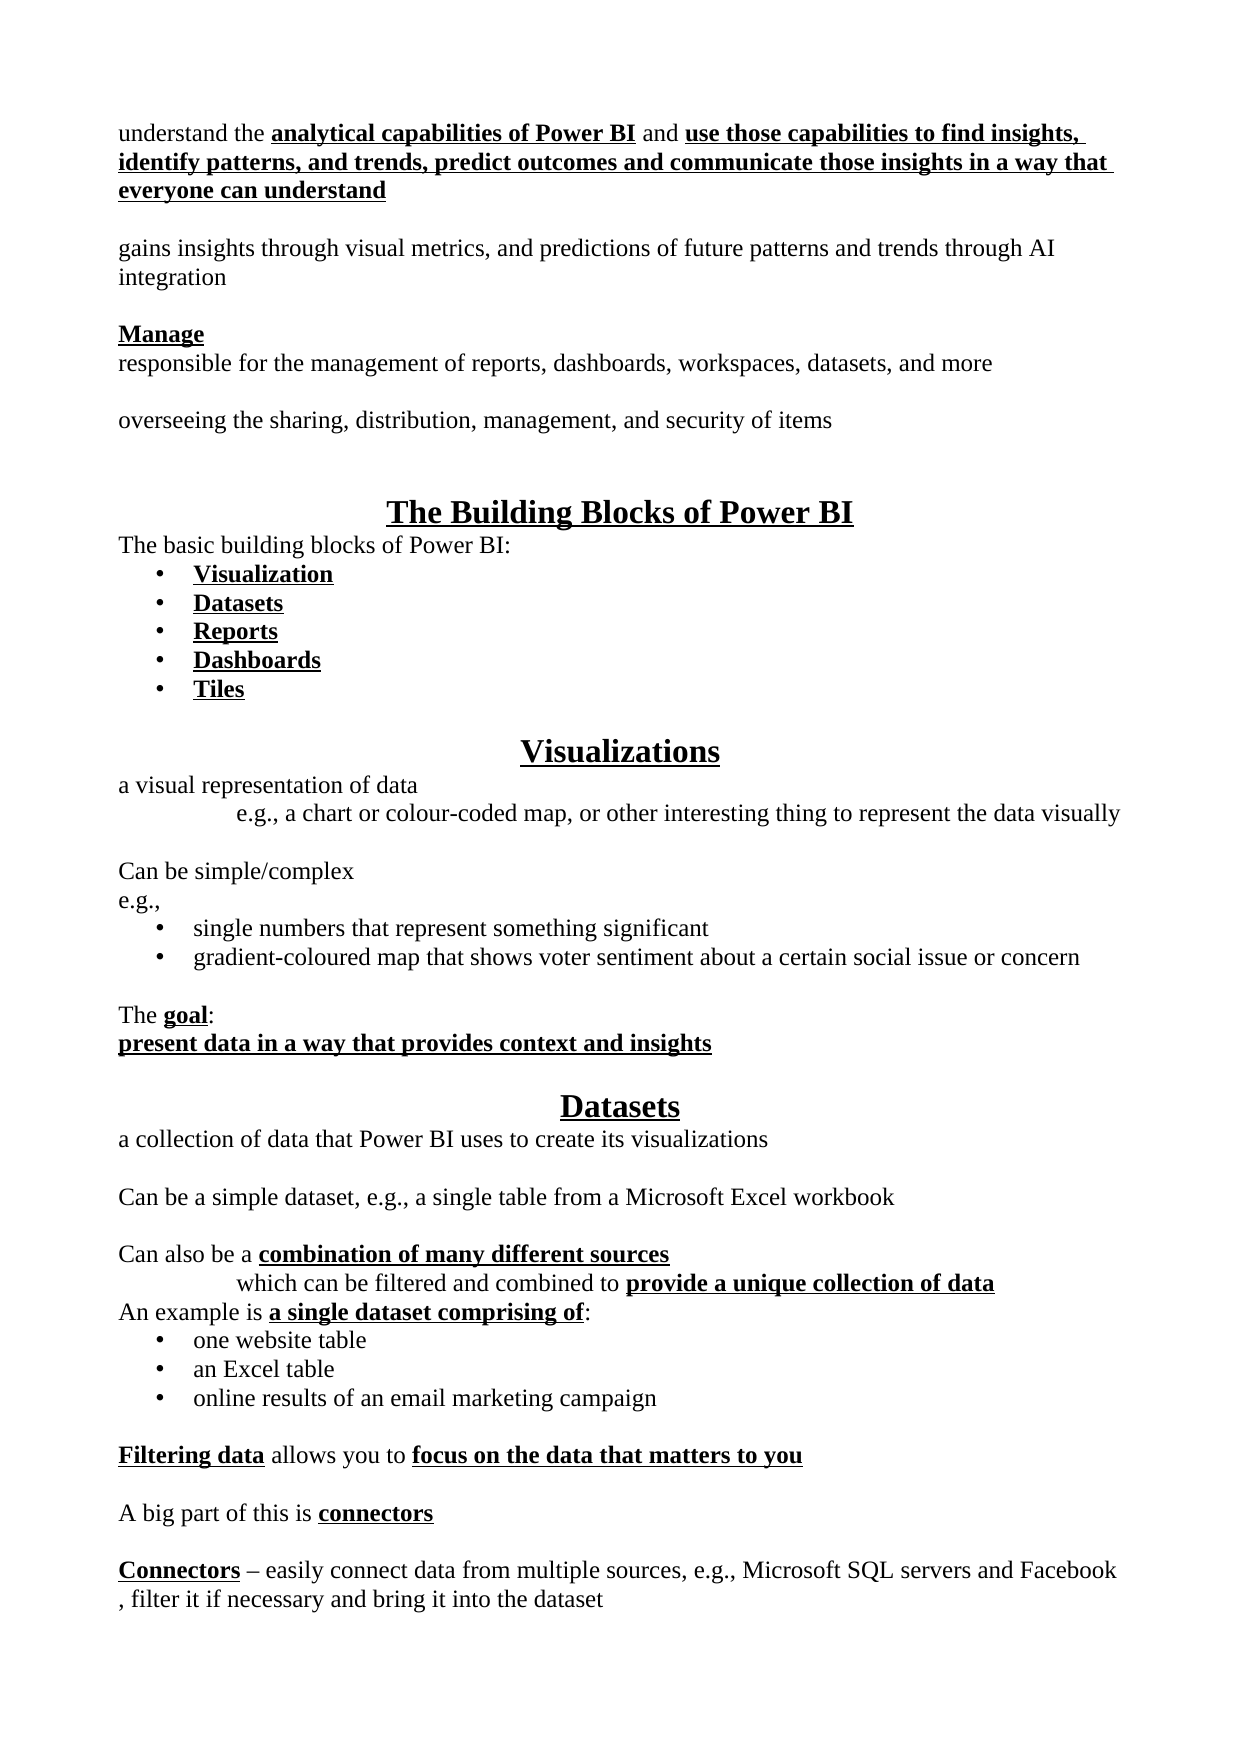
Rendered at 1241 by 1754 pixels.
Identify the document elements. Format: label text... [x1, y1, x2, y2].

text e.g., a chart or colour-coded map, or other interesting thing to represent the data visually [118, 798, 1122, 827]
text which can be filtered and combined to provide a unique collection of data [118, 1268, 1122, 1297]
text The Building Blocks of Power BI [118, 492, 1122, 530]
text Manage [118, 319, 1122, 348]
text a collection of data that Power BI uses to create its visualizations [118, 1124, 1122, 1153]
list Datasets [156, 588, 1122, 616]
list single numbers that represent something significant [156, 913, 1122, 942]
text The goal: [118, 1000, 1122, 1028]
text e.g., [118, 885, 1122, 913]
text gains insights through visual metrics, and predictions of future patterns and trends through AI integration [118, 233, 1122, 291]
text Visualizations [118, 731, 1122, 770]
text Can be a simple dataset, e.g., a single table from a Microsoft Excel workbook [118, 1182, 1122, 1211]
text The basic building blocks of Power BI: [118, 530, 1122, 559]
text Can also be a combination of many different sources [118, 1239, 1122, 1268]
text present data in a way that provides context and insights [118, 1028, 1122, 1057]
list Reports [156, 616, 1122, 645]
text a visual representation of data [118, 770, 1122, 798]
text An example is a single dataset comprising of: [118, 1297, 1122, 1326]
list an Excel table [156, 1354, 1122, 1383]
text Connectors – easily connect data from multiple sources, e.g., Microsoft SQL servers and Facebook , filter it if necessary and bring it into the dataset [118, 1556, 1122, 1613]
text overseeing the sharing, distribution, management, and security of items [118, 406, 1122, 434]
list one website table [156, 1326, 1122, 1354]
text A big part of this is connectors [118, 1498, 1122, 1527]
text understand the analytical capabilities of Power BI and use those capabilities to find insights, identify patterns, and trends, predict outcomes and communicate those insights in a way that everyone can understand [118, 118, 1122, 204]
list Tiles [156, 674, 1122, 703]
text Datasets [118, 1086, 1122, 1124]
text Filtering data allows you to focus on the data that matters to you [118, 1441, 1122, 1469]
list Dashboards [156, 645, 1122, 674]
list online results of an email marketing campaign [156, 1383, 1122, 1412]
text Can be simple/complex [118, 856, 1122, 885]
text responsible for the management of reports, dashboards, workspaces, datasets, and more [118, 348, 1122, 377]
list Visualization [156, 559, 1122, 588]
list gradient-coloured map that shows voter sentiment about a certain social issue or concern [156, 942, 1122, 971]
